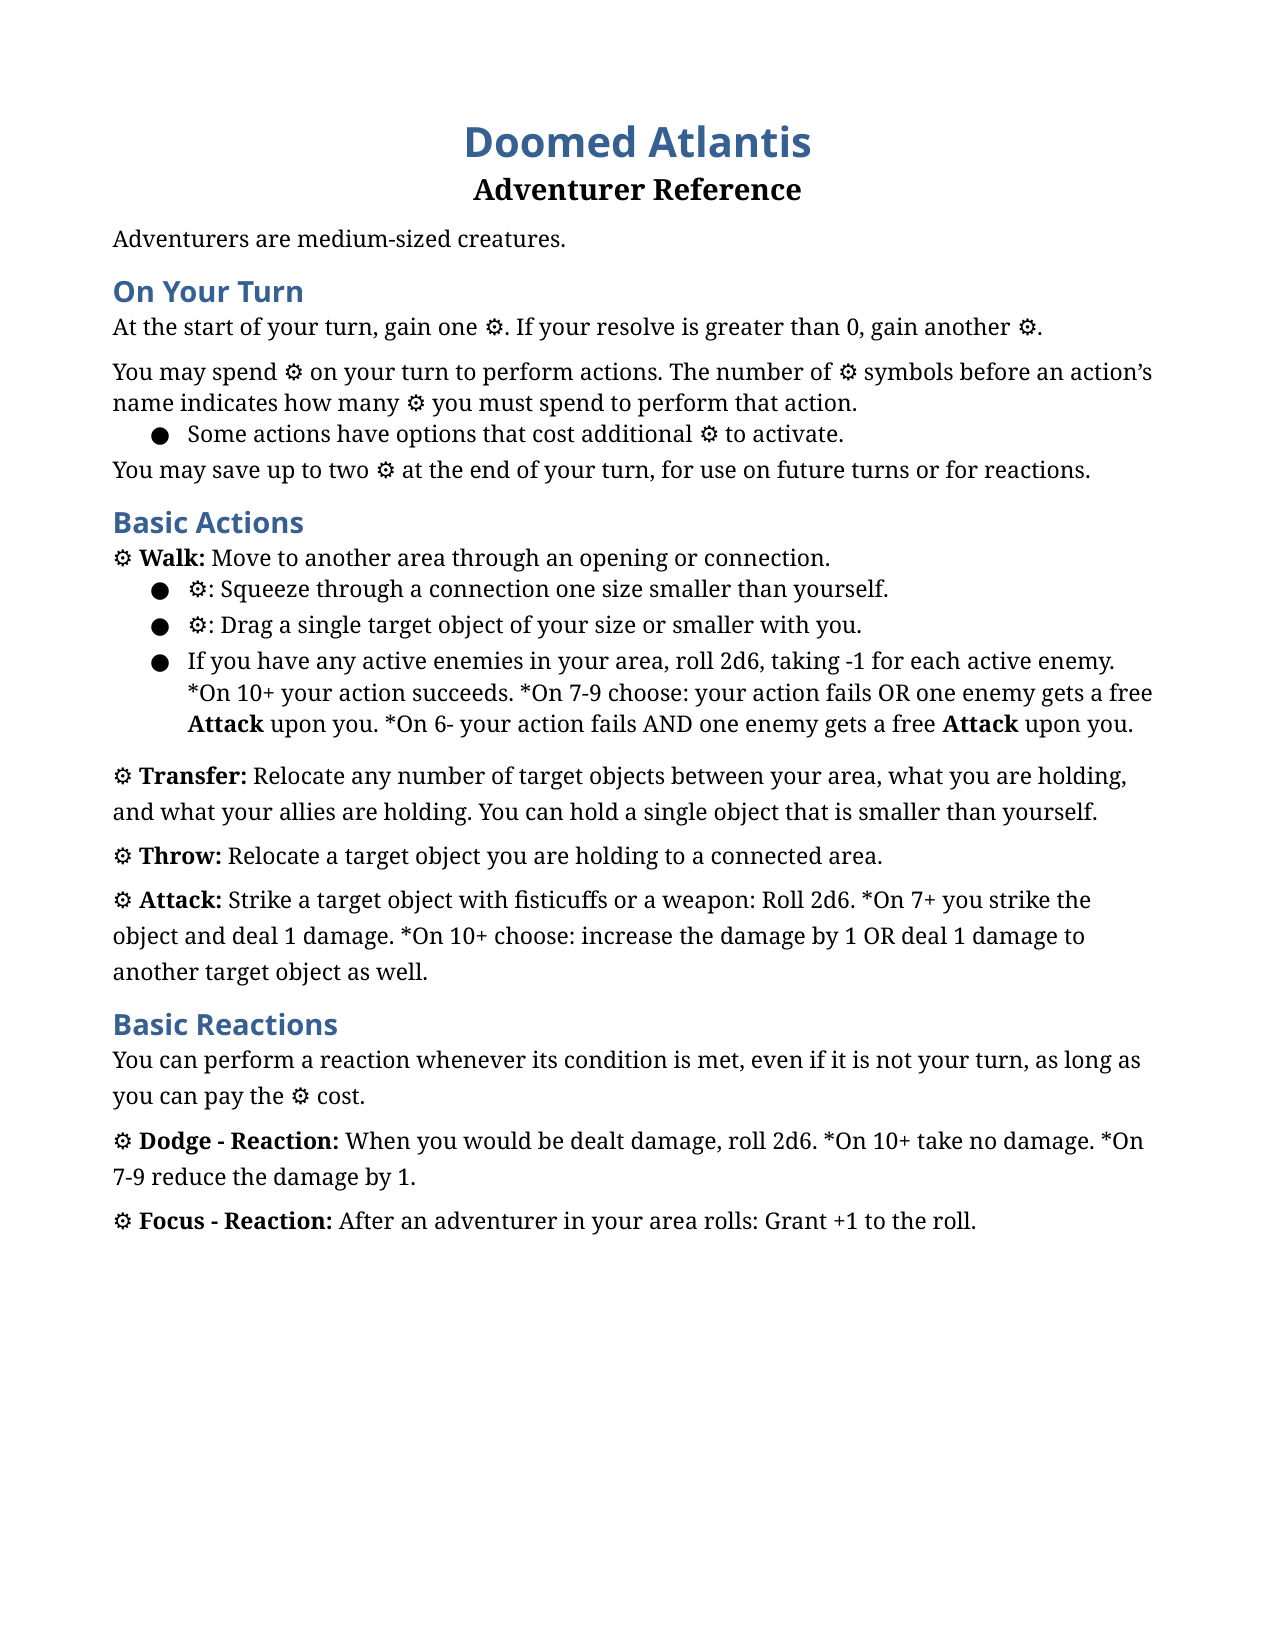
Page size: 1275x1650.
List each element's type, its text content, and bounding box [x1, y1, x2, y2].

title Doomed Atlantis [112, 112, 1162, 169]
text You may spend ⚙ on your turn to perform actions. The number of ⚙ symbols before an action’s name indicates how many ⚙ you must spend to perform that action. [112, 356, 1162, 418]
list Some actions have options that cost additional ⚙ to activate. [150, 418, 1162, 449]
text You can perform a reaction whenever its condition is met, even if it is not your turn, as long as you can pay the ⚙ cost. [112, 1044, 1162, 1112]
list If you have any active enemies in your area, roll 2d6, taking -1 for each active enemy. *On 10+ your action succeeds. *On 7-9 choose: your action fails OR one enemy gets a free Attack upon you. *On 6- your action fails AND one enemy gets a free Attack upon you. [150, 645, 1162, 739]
text ⚙ Focus - Reaction: After an adventurer in your area rolls: Grant +1 to the roll. [112, 1205, 1162, 1236]
text At the start of your turn, gain one ⚙. If your resolve is greater than 0, gain another ⚙. [112, 311, 1162, 343]
text ⚙ Attack: Strike a target object with fisticuffs or a weapon: Roll 2d6. *On 7+ you strike the object and deal 1 damage. *On 10+ choose: increase the damage by 1 OR deal 1 damage to another target object as well. [112, 884, 1162, 987]
list ⚙: Drag a single target object of your size or smaller with you. [150, 609, 1162, 641]
subtitle Basic Reactions [112, 1005, 1162, 1044]
subtitle Adventurer Reference [112, 169, 1162, 209]
subtitle Basic Actions [112, 502, 1162, 542]
text ⚙ Walk: Move to another area through an opening or connection. [112, 542, 1162, 573]
text You may save up to two ⚙ at the end of your turn, for use on future turns or for reactions. [112, 454, 1162, 485]
text ⚙ Dodge - Reaction: When you would be dealt damage, roll 2d6. *On 10+ take no damage. *On 7-9 reduce the damage by 1. [112, 1124, 1162, 1192]
list ⚙: Squeeze through a connection one size smaller than yourself. [150, 573, 1162, 605]
text Adventurers are medium-sized creatures. [112, 223, 1162, 254]
text ⚙ Throw: Relocate a target object you are holding to a connected area. [112, 840, 1162, 871]
subtitle On Your Turn [112, 272, 1162, 311]
text ⚙ Transfer: Relocate any number of target objects between your area, what you are holding, and what your allies are holding. You can hold a single object that is smaller than yourself. [112, 760, 1162, 827]
